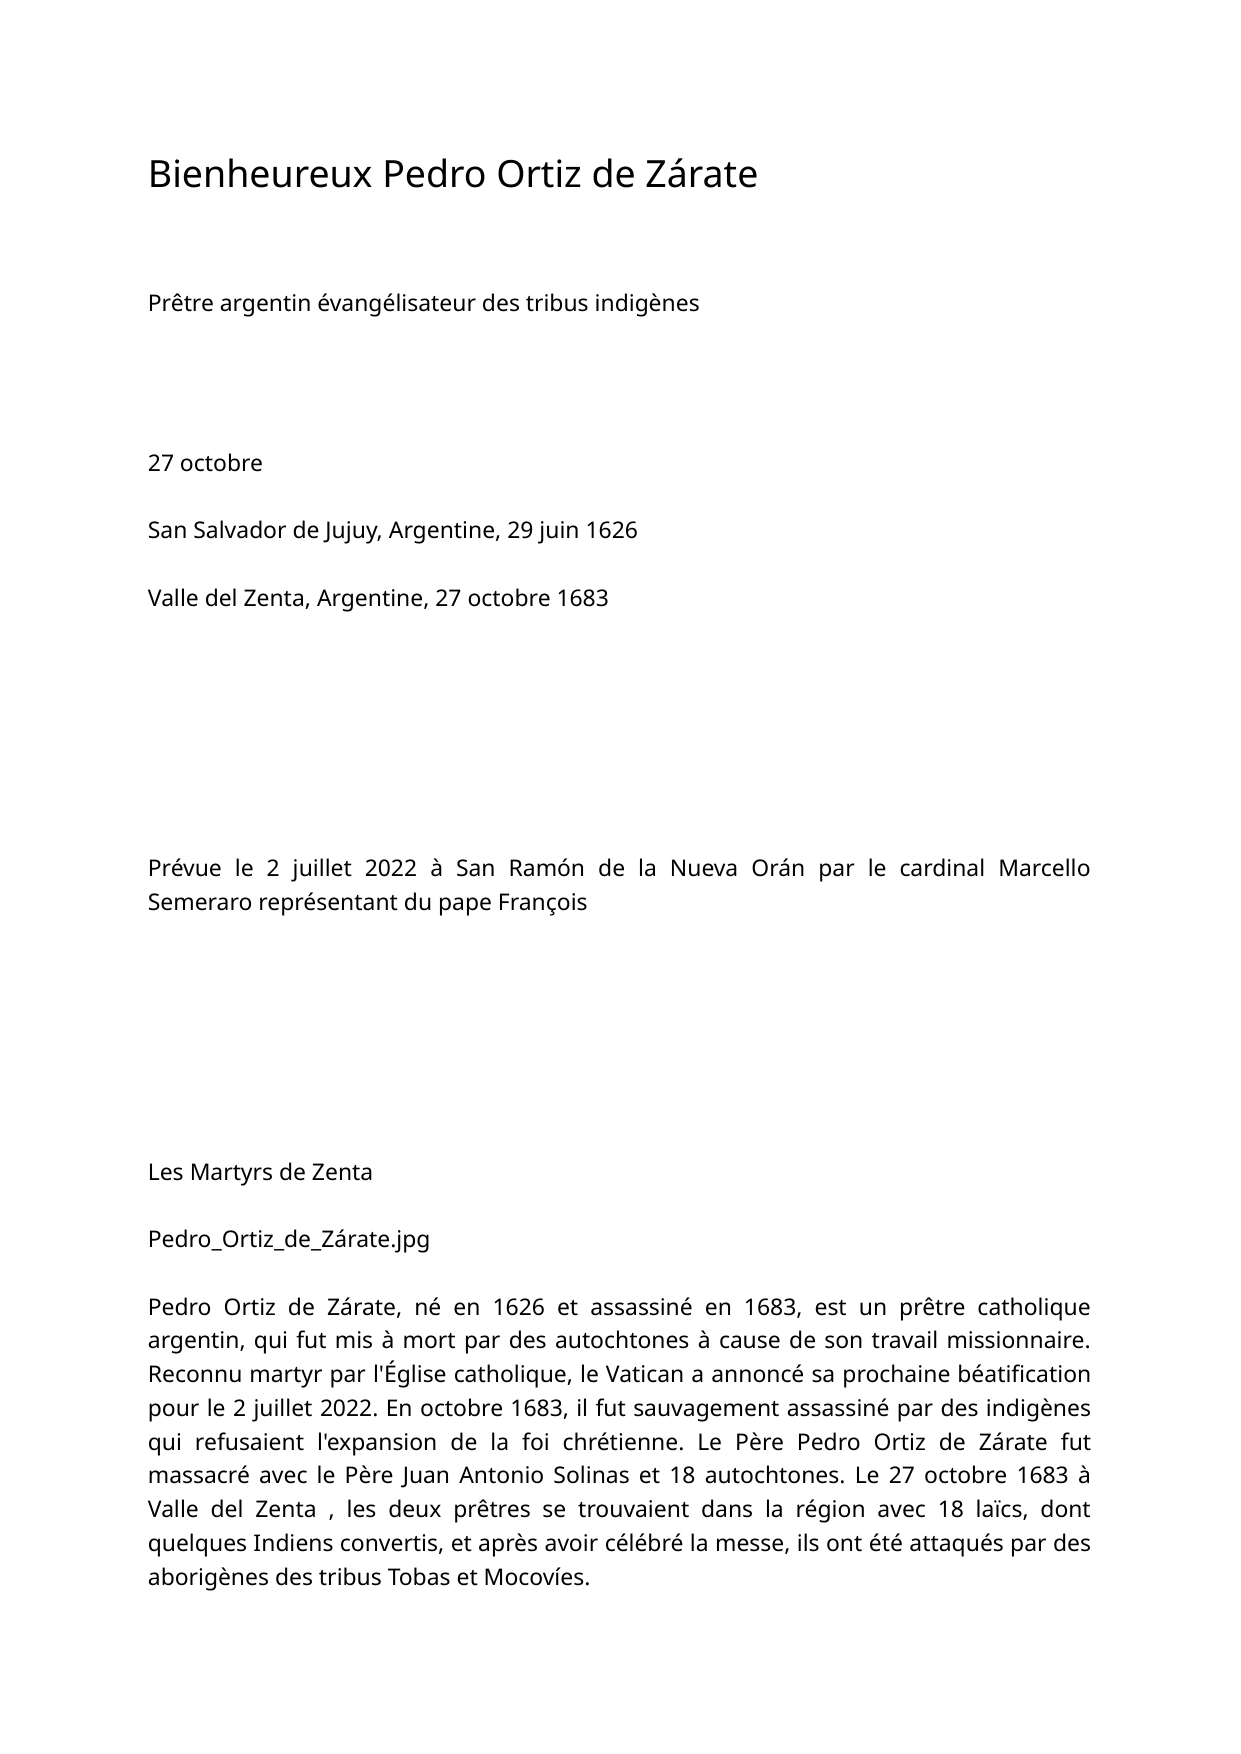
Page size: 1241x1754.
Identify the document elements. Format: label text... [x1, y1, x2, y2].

text Valle del Zenta, Argentine, 27 octobre 1683 [148, 582, 1093, 613]
text Pedro Ortiz de Zárate, né en 1626 et assassiné en 1683, est un prêtre catholique argentin, qui fut mis à mort par des autochtones à cause de son travail missionnaire. Reconnu martyr par l'Église catholique, le Vatican a annoncé sa prochaine béatification pour le 2 juillet 2022. En octobre 1683, il fut sauvagement assassiné par des indigènes qui refusaient l'expansion de la foi chrétienne. Le Père Pedro Ortiz de Zárate fut massacré avec le Père Juan Antonio Solinas et 18 autochtones. Le 27 octobre 1683 à Valle del Zenta , les deux prêtres se trouvaient dans la région avec 18 laïcs, dont quelques Indiens convertis, et après avoir célébré la messe, ils ont été attaqués par des aborigènes des tribus Tobas et Mocovíes. [148, 1291, 1093, 1592]
text Les Martyrs de Zenta [148, 1156, 1093, 1187]
text San Salvador de Jujuy, Argentine, 29 juin 1626 [148, 514, 1093, 546]
text Prêtre argentin évangélisateur des tribus indigènes [148, 287, 1093, 318]
text 27 octobre [148, 447, 1093, 478]
text Prévue le 2 juillet 2022 à San Ramón de la Nueva Orán par le cardinal Marcello Semeraro représentant du pape François [148, 852, 1093, 917]
text Pedro_Ortiz_de_Zárate.jpg [148, 1223, 1093, 1254]
text Bienheureux Pedro Ortiz de Zárate [148, 148, 1093, 199]
